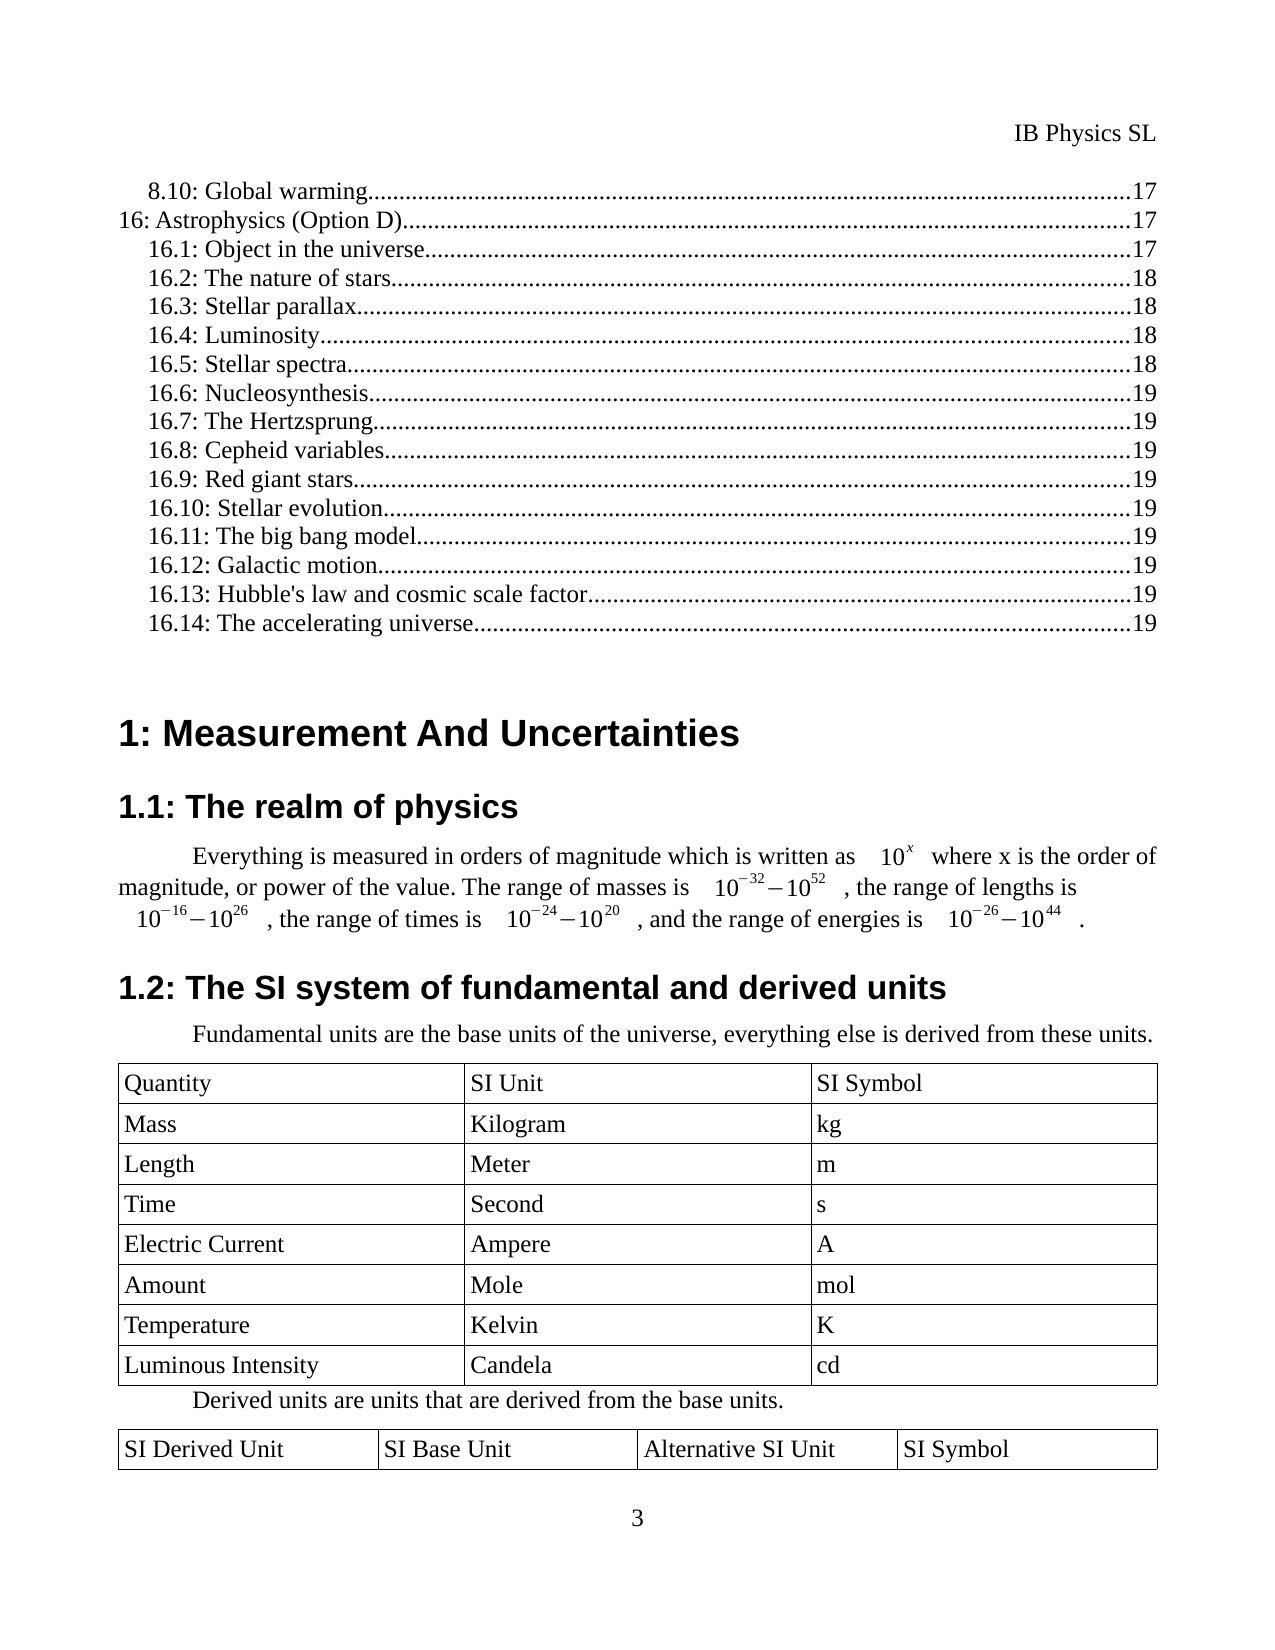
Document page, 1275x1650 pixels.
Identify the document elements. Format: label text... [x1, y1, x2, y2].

table_cell m [812, 1144, 1157, 1183]
table_header SI Symbol [898, 1430, 1157, 1469]
table_cell Mass [119, 1104, 464, 1143]
text 16.2: The nature of stars 18 [148, 263, 1157, 291]
text 16.6: Nucleosynthesis 19 [148, 378, 1157, 406]
text 8.10: Global warming 17 [148, 176, 1157, 205]
subtitle 1.2: The SI system of fundamental and derived units [118, 968, 1157, 1007]
table_header SI Derived Unit [119, 1430, 378, 1469]
text Everything is measured in orders of magnitude which is written as where x is the order of magnitude, or power of the value. The range of masses is , the range of lengths is , the range of times is , and the range of energies is . [118, 838, 1157, 933]
table_cell Length [119, 1144, 464, 1183]
text 16.10: Stellar evolution 19 [148, 493, 1157, 521]
text Derived units are units that are derived from the base units. [118, 1386, 1157, 1414]
text Fundamental units are the base units of the universe, everything else is derived from these units. [118, 1019, 1157, 1048]
table_cell Kilogram [465, 1104, 811, 1143]
text 16.9: Red giant stars 19 [148, 464, 1157, 493]
subtitle 1.1: The realm of physics [118, 787, 1157, 826]
table_header SI Base Unit [379, 1430, 637, 1469]
table_cell Electric Current [119, 1225, 464, 1264]
table_cell mol [812, 1265, 1157, 1304]
text 16.1: Object in the universe 17 [148, 234, 1157, 263]
table_cell cd [812, 1346, 1157, 1385]
table_cell Amount [119, 1265, 464, 1304]
table_cell Second [465, 1185, 811, 1224]
table_cell Luminous Intensity [119, 1346, 464, 1385]
text 16.4: Luminosity 18 [148, 320, 1157, 349]
text 16.12: Galactic motion 19 [148, 550, 1157, 579]
text 16.11: The big bang model 19 [148, 521, 1157, 550]
text 16.8: Cepheid variables 19 [148, 435, 1157, 464]
text 16.5: Stellar spectra 18 [148, 349, 1157, 378]
table_cell Candela [465, 1346, 811, 1385]
table_cell Meter [465, 1144, 811, 1183]
table_cell s [812, 1185, 1157, 1224]
table_cell kg [812, 1104, 1157, 1143]
table_header SI Symbol [812, 1064, 1157, 1103]
text 16.3: Stellar parallax 18 [148, 291, 1157, 320]
table_cell Kelvin [465, 1305, 811, 1345]
table_header SI Unit [465, 1064, 811, 1103]
table_cell Temperature [119, 1305, 464, 1345]
table_cell A [812, 1225, 1157, 1264]
table_cell K [812, 1305, 1157, 1345]
table_cell Ampere [465, 1225, 811, 1264]
table_header Quantity [119, 1064, 464, 1103]
text 16.7: The Hertzsprung 19 [148, 406, 1157, 435]
table_header Alternative SI Unit [638, 1430, 897, 1469]
subtitle 1: Measurement And Uncertainties [118, 710, 1157, 754]
text 16: Astrophysics (Option D) 17 [118, 205, 1157, 234]
text 16.13: Hubble's law and cosmic scale factor 19 [148, 579, 1157, 608]
text 16.14: The accelerating universe 19 [148, 608, 1157, 636]
table_cell Mole [465, 1265, 811, 1304]
table_cell Time [119, 1185, 464, 1224]
